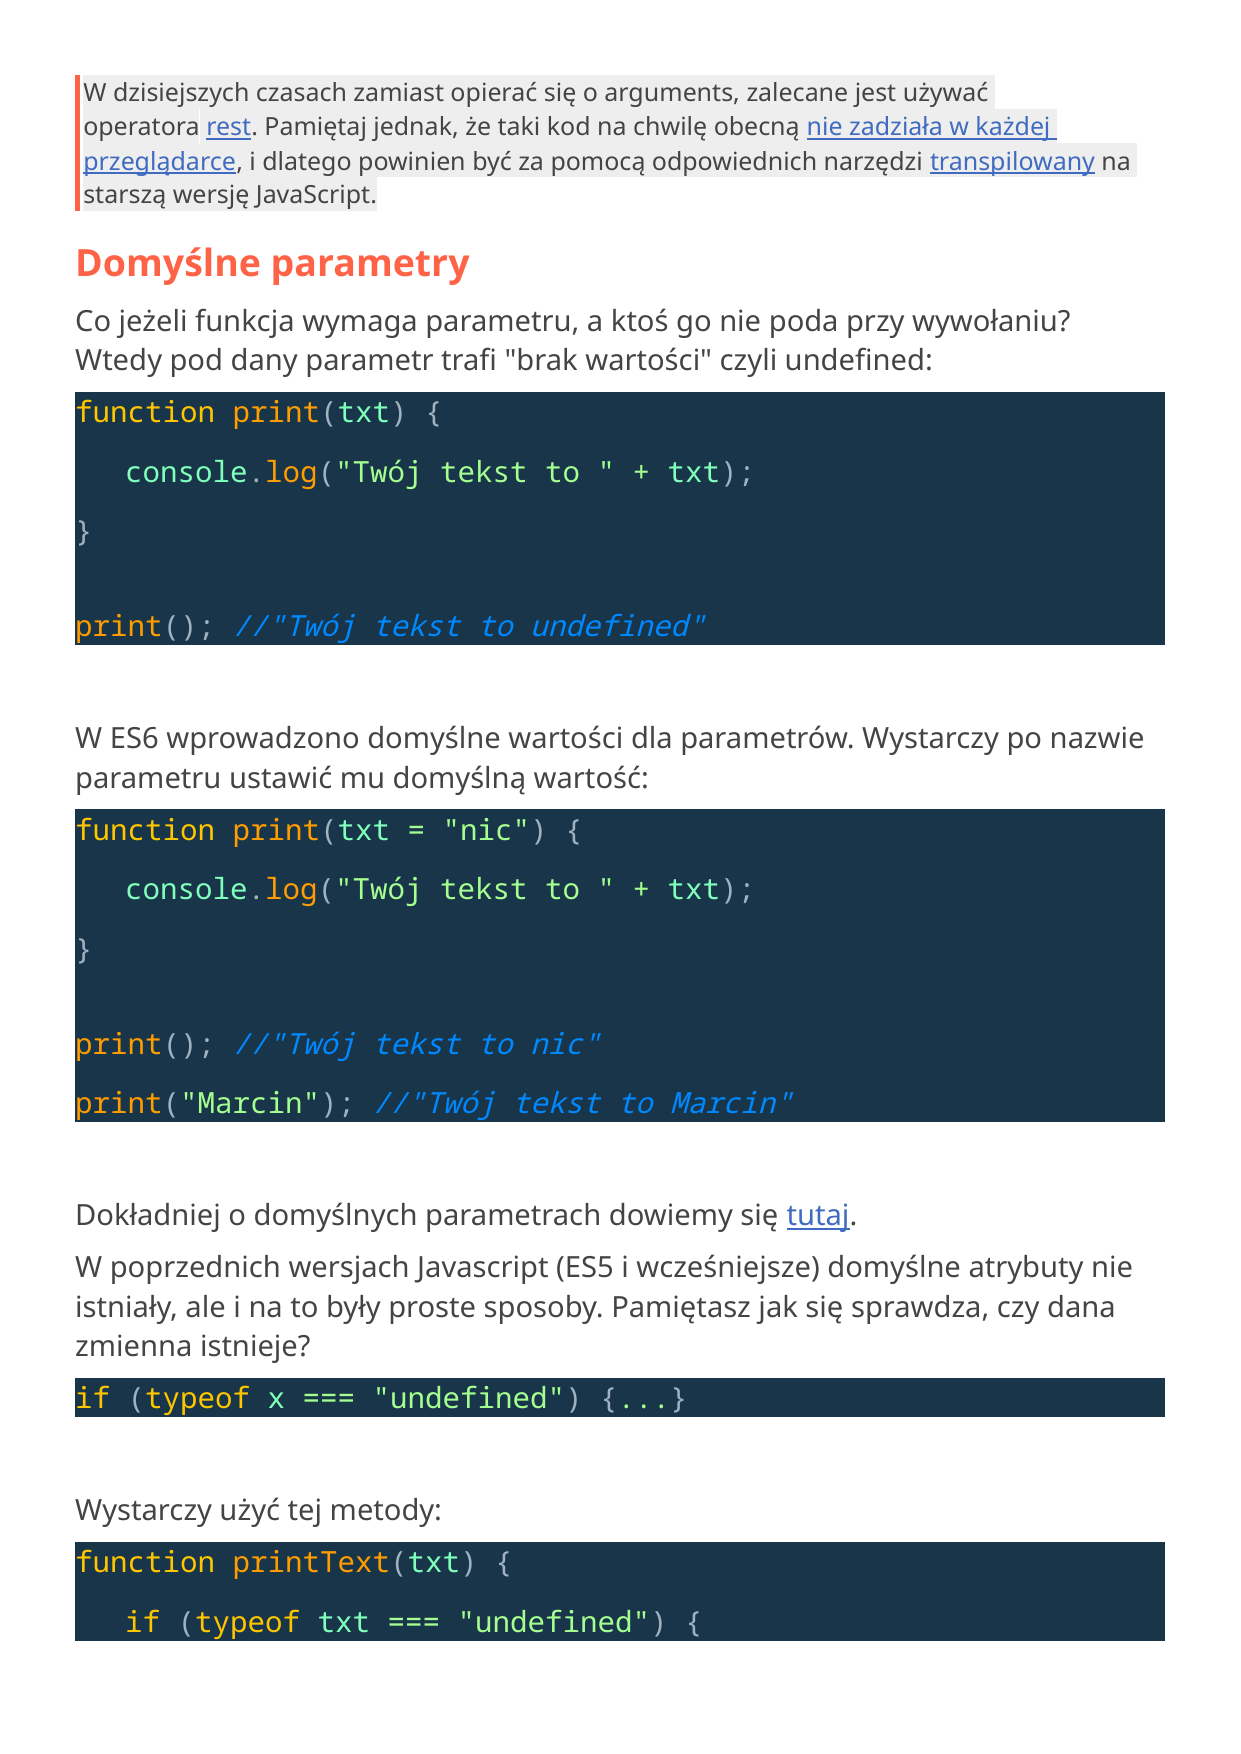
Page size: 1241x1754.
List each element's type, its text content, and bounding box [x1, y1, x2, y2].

text console.log("Twój tekst to " + txt); [75, 451, 1165, 491]
text function print(txt) { [75, 392, 1165, 431]
text Wystarczy użyć tej metody: [75, 1489, 1165, 1529]
text if (typeof x === "undefined") {...} [75, 1378, 1165, 1417]
text function print(txt = "nic") { [75, 809, 1165, 849]
text print(); //"Twój tekst to undefined" [75, 606, 1165, 645]
text print(); //"Twój tekst to nic" [75, 1023, 1165, 1063]
text } [75, 511, 1165, 550]
text Dokładniej o domyślnych parametrach dowiemy się tutaj. [75, 1194, 1165, 1234]
text } [75, 928, 1165, 968]
text Co jeżeli funkcja wymaga parametru, a ktoś go nie poda przy wywołaniu? Wtedy pod dany parametr trafi "brak wartości" czyli undefined: [75, 300, 1165, 379]
text W ES6 wprowadzono domyślne wartości dla parametrów. Wystarczy po nazwie parametru ustawić mu domyślną wartość: [75, 717, 1165, 797]
text console.log("Twój tekst to " + txt); [75, 868, 1165, 908]
text print("Marcin"); //"Twój tekst to Marcin" [75, 1082, 1165, 1122]
text function printText(txt) { [75, 1542, 1165, 1581]
subtitle Domyślne parametry [75, 236, 1165, 287]
text W dzisiejszych czasach zamiast opierać się o arguments, zalecane jest używać operatora rest. Pamiętaj jednak, że taki kod na chwilę obecną nie zadziała w każdej przeglądarce, i dlatego powinien być za pomocą odpowiednich narzędzi transpilowany na starszą wersję JavaScript. [80, 75, 1165, 211]
text if (typeof txt === "undefined") { [75, 1601, 1165, 1641]
text W poprzednich wersjach Javascript (ES5 i wcześniejsze) domyślne atrybuty nie istniały, ale i na to były proste sposoby. Pamiętasz jak się sprawdza, czy dana zmienna istnieje? [75, 1246, 1165, 1365]
